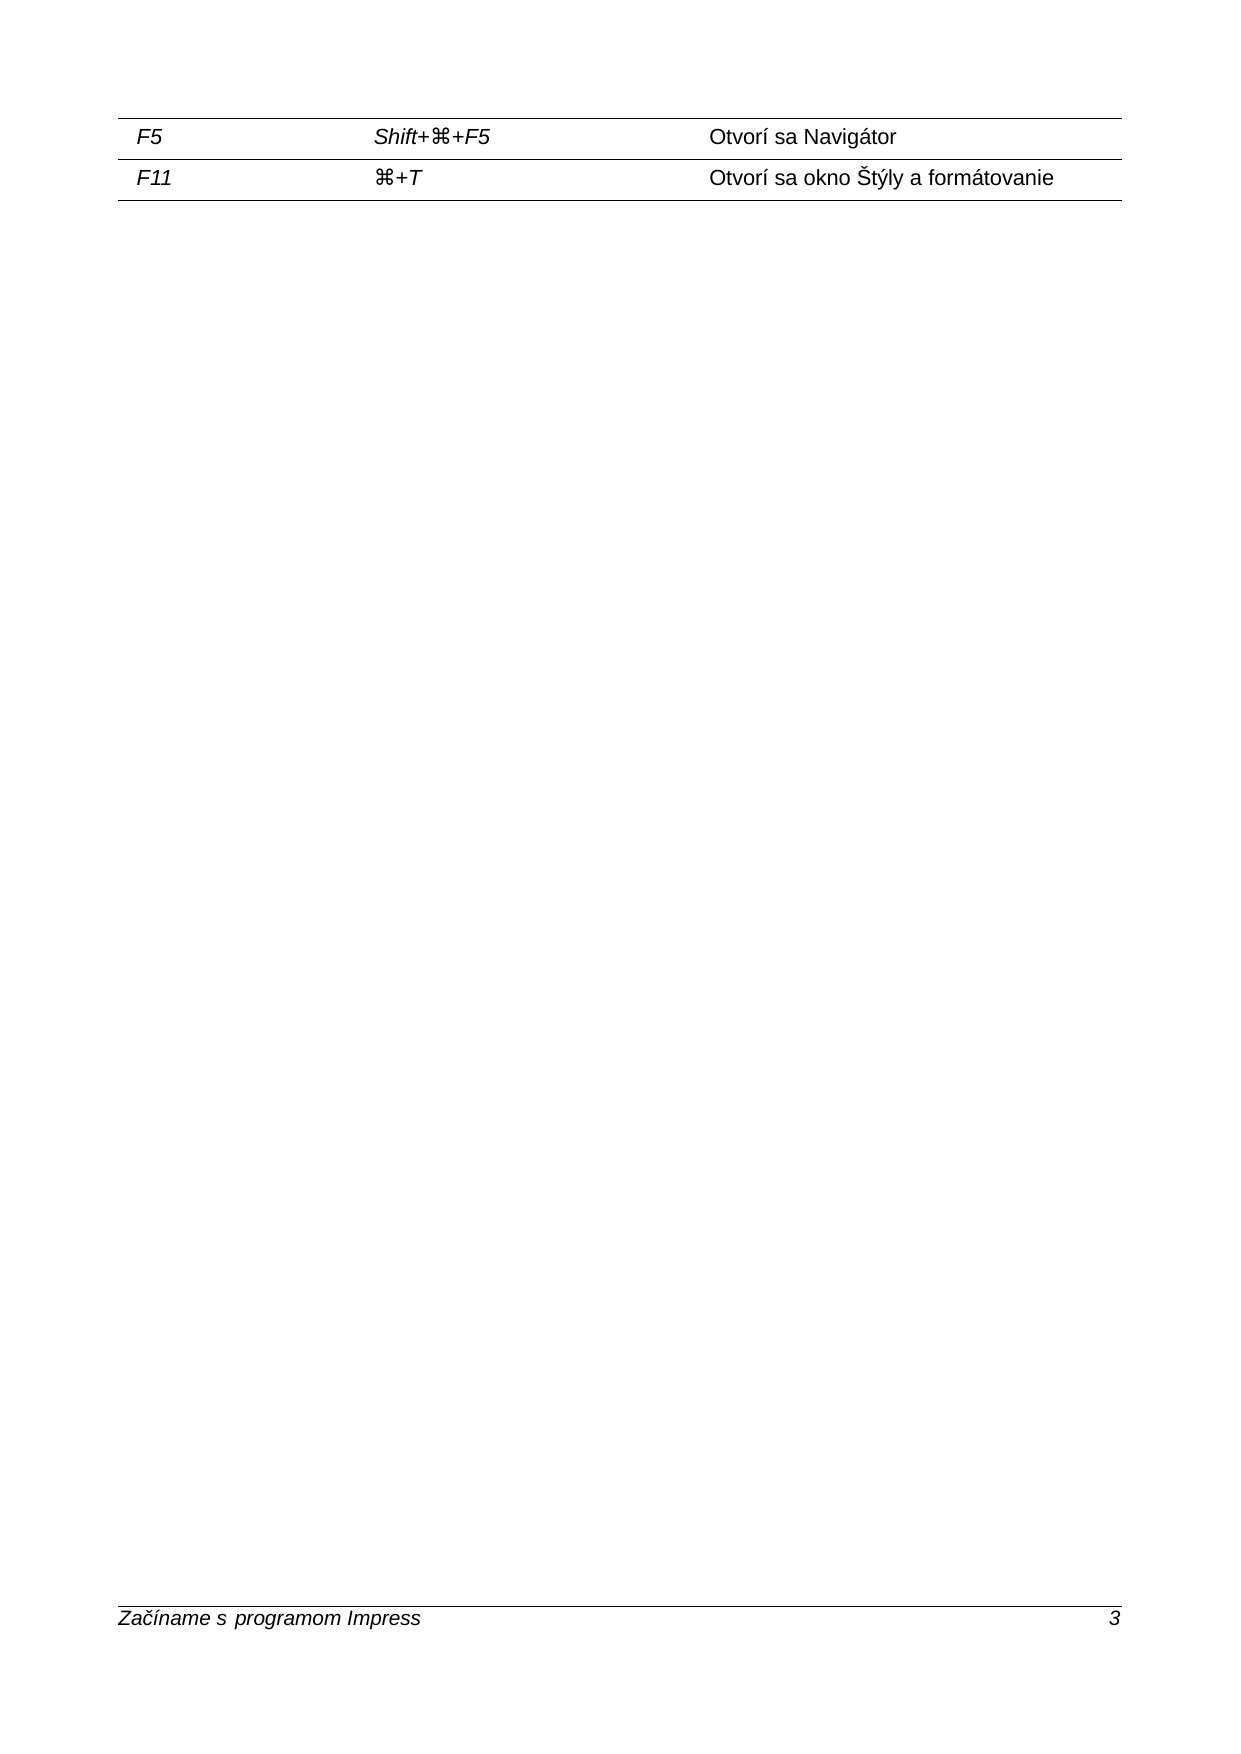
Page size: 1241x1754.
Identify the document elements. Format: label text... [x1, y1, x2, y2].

table_cell Shift+⌘+F5 [355, 119, 691, 159]
table_cell ⌘+T [355, 160, 691, 200]
table_cell Otvorí sa Navigátor [691, 119, 1122, 159]
table_cell F5 [118, 119, 355, 159]
table_cell F11 [118, 160, 355, 200]
table_cell Otvorí sa okno Štýly a formátovanie [691, 160, 1122, 200]
